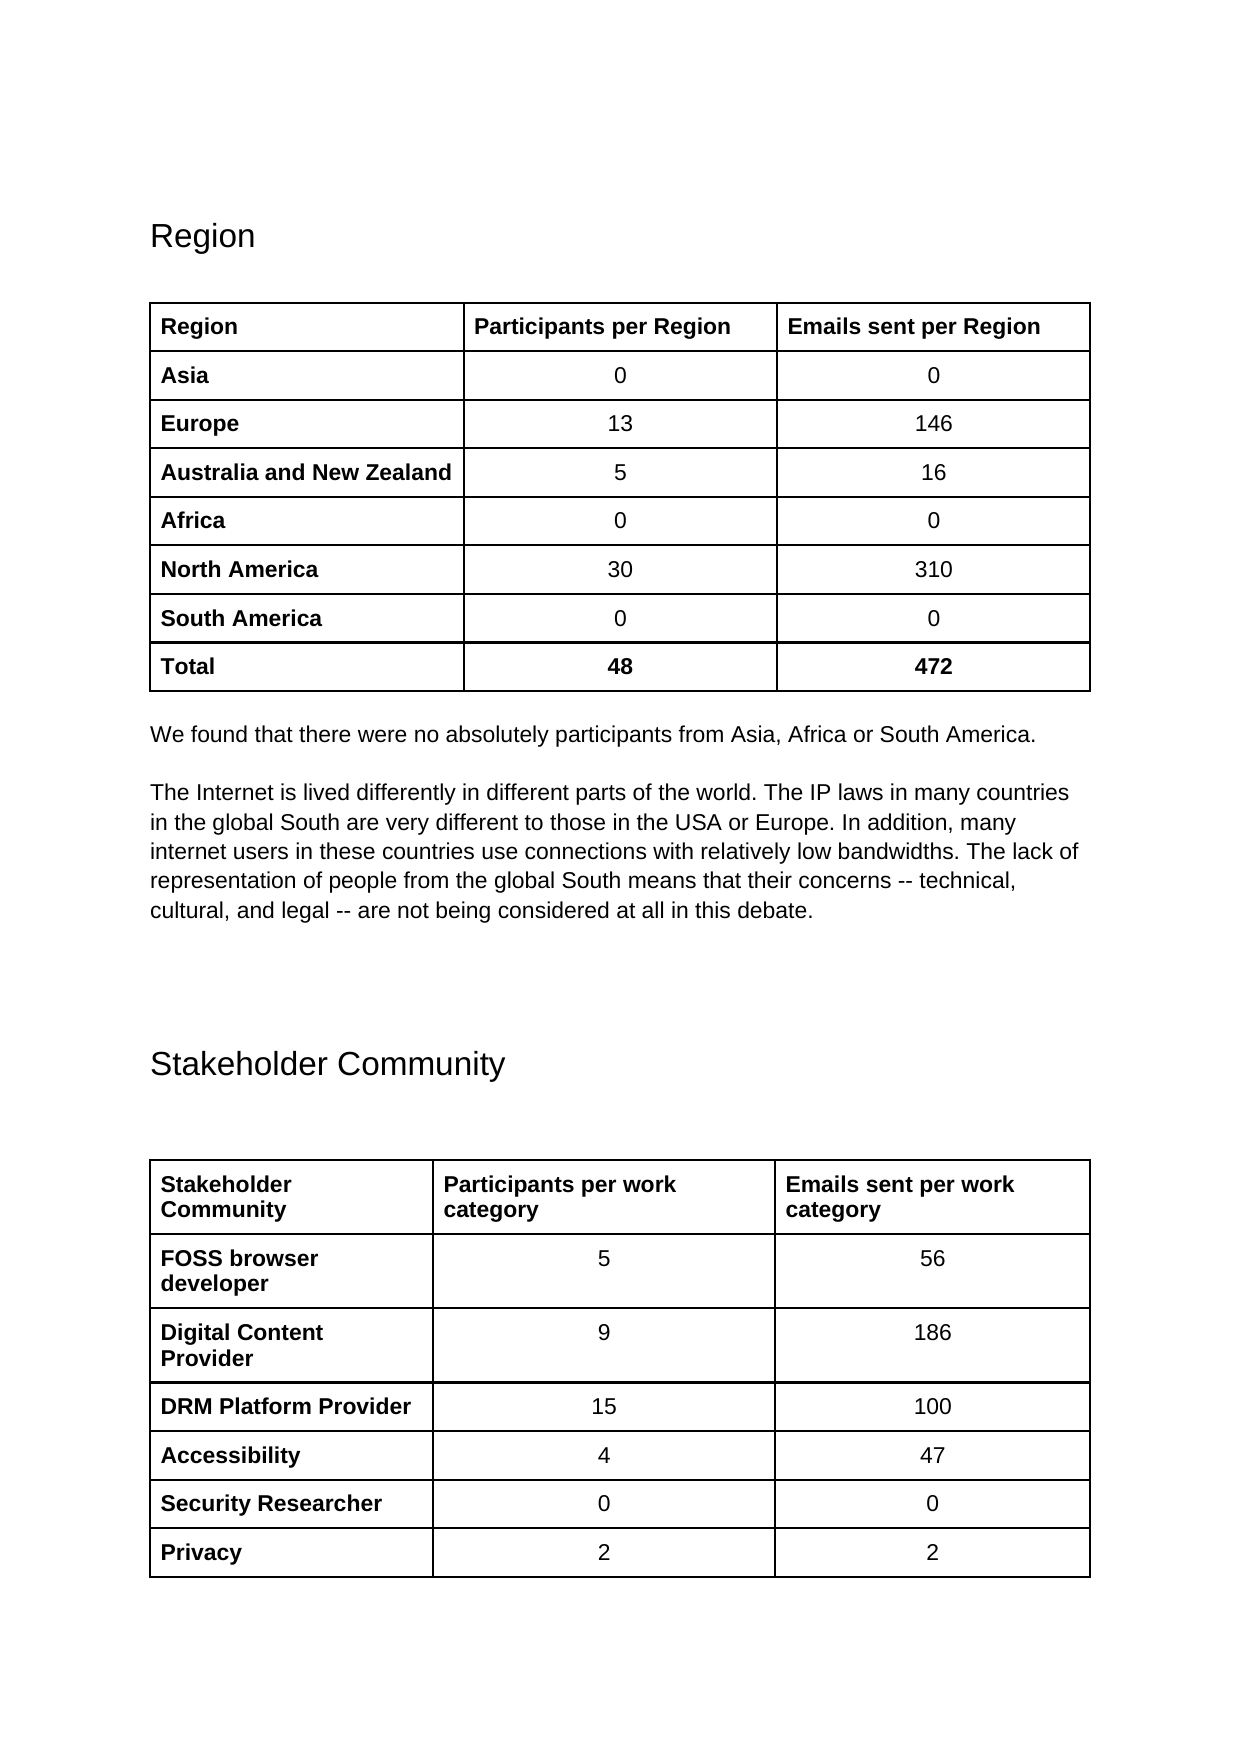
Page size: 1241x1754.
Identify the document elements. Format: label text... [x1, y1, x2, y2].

table_cell 472 [778, 644, 1089, 690]
table_cell FOSS browser developer [151, 1235, 432, 1307]
table_cell 100 [776, 1384, 1089, 1430]
table_cell Europe [151, 401, 463, 447]
table_cell 0 [465, 595, 776, 641]
table_cell Australia and New Zealand [151, 449, 463, 496]
table_cell 56 [776, 1235, 1089, 1307]
text The Internet is lived differently in different parts of the world. The IP laws in many countries in the global South are very different to those in the USA or Europe. In addition, many internet users in these countries use connections with relatively low bandwidths. The lack of representation of people from the global South means that their concerns -- technical, cultural, and legal -- are not being considered at all in this debate. [150, 780, 1090, 923]
table_cell 9 [434, 1309, 774, 1381]
text We found that there were no absolutely participants from Asia, Africa or South America. [150, 721, 1090, 747]
table_header Stakeholder Community [151, 1161, 432, 1233]
table_cell 146 [778, 401, 1089, 447]
table_cell 0 [778, 352, 1089, 399]
table_cell 48 [465, 644, 776, 690]
table_cell 47 [776, 1432, 1089, 1478]
table_header Participants per Region [465, 304, 776, 350]
table_cell DRM Platform Provider [151, 1384, 432, 1430]
subtitle Stakeholder Community [150, 1045, 1090, 1082]
table_cell 16 [778, 449, 1089, 496]
table_cell 186 [776, 1309, 1089, 1381]
table_cell 0 [465, 498, 776, 544]
table_header Region [151, 304, 463, 350]
table_cell Africa [151, 498, 463, 544]
table_cell 30 [465, 546, 776, 593]
table_cell Accessibility [151, 1432, 432, 1478]
table_cell 0 [776, 1481, 1089, 1527]
table_cell 15 [434, 1384, 774, 1430]
table_cell Total [151, 644, 463, 690]
table_cell 0 [778, 498, 1089, 544]
table_cell 0 [465, 352, 776, 399]
table_cell Digital Content Provider [151, 1309, 432, 1381]
table_cell 5 [465, 449, 776, 496]
table_cell 2 [776, 1529, 1089, 1576]
table_cell 0 [778, 595, 1089, 641]
table_cell Asia [151, 352, 463, 399]
table_cell 13 [465, 401, 776, 447]
table_cell North America [151, 546, 463, 593]
table_header Emails sent per work category [776, 1161, 1089, 1233]
table_header Emails sent per Region [778, 304, 1089, 350]
table_cell Security Researcher [151, 1481, 432, 1527]
table_cell 4 [434, 1432, 774, 1478]
table_cell 310 [778, 546, 1089, 593]
table_header Participants per work category [434, 1161, 774, 1233]
table_cell Privacy [151, 1529, 432, 1576]
table_cell 5 [434, 1235, 774, 1307]
table_cell South America [151, 595, 463, 641]
table_cell 2 [434, 1529, 774, 1576]
subtitle Region [150, 217, 1090, 254]
table_cell 0 [434, 1481, 774, 1527]
